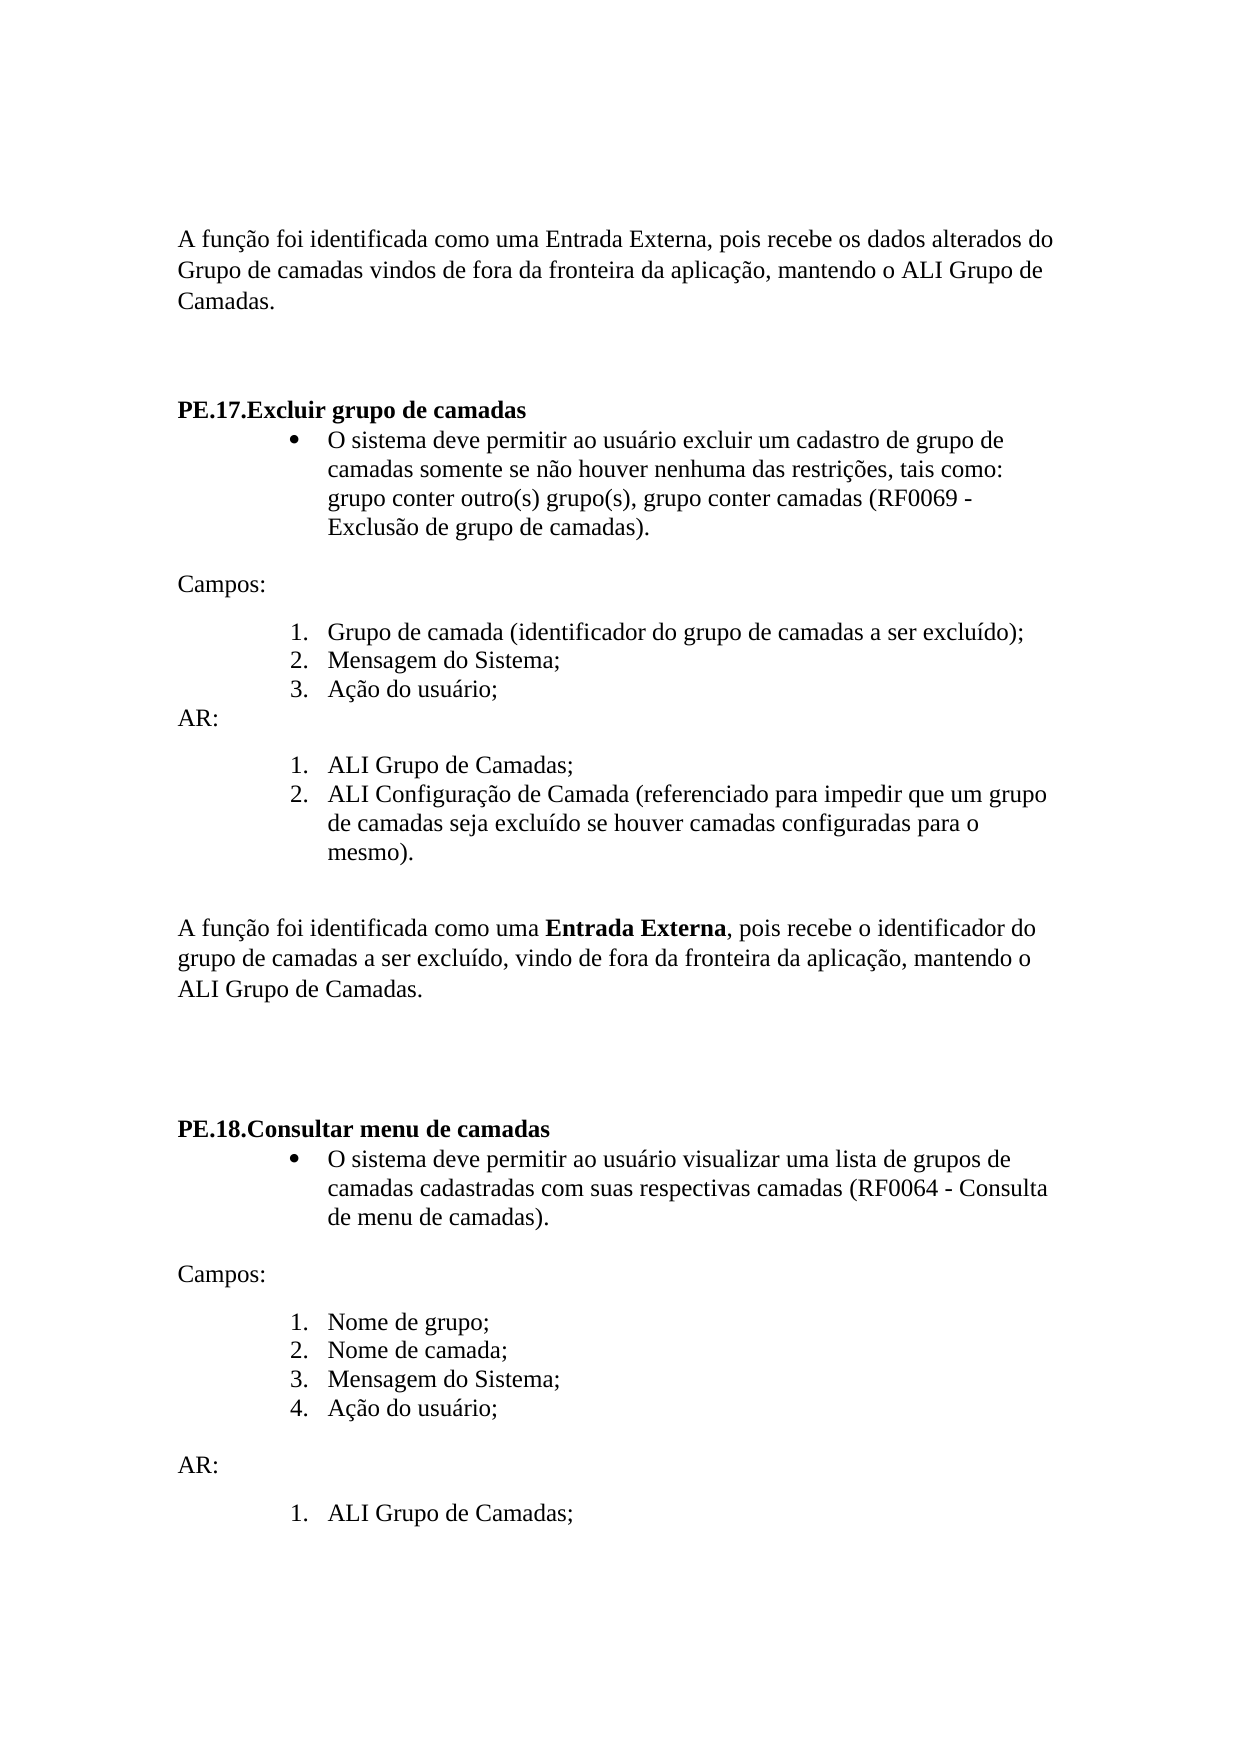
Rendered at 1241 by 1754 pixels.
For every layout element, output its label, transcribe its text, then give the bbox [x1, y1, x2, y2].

list O sistema deve permitir ao usuário excluir um cadastro de grupo de camadas somente se não houver nenhuma das restrições, tais como: grupo conter outro(s) grupo(s), grupo conter camadas (RF0069 - Exclusão de grupo de camadas). [290, 426, 1063, 541]
text A função foi identificada como uma Entrada Externa, pois recebe os dados alterados do Grupo de camadas vindos de fora da fronteira da aplicação, mantendo o ALI Grupo de Camadas. [177, 224, 1063, 315]
list Nome de camada; [290, 1336, 1063, 1364]
list Ação do usuário; [290, 1393, 1063, 1422]
text Campos: [177, 569, 1063, 598]
list Consultar menu de camadas [177, 1114, 1063, 1142]
list Mensagem do Sistema; [290, 1364, 1063, 1393]
list Mensagem do Sistema; [290, 645, 1063, 674]
list ALI Grupo de Camadas; [290, 1498, 1063, 1527]
list Grupo de camada (identificador do grupo de camadas a ser excluído); [290, 617, 1063, 645]
list ALI Configuração de Camada (referenciado para impedir que um grupo de camadas seja excluído se houver camadas configuradas para o mesmo). [290, 779, 1063, 865]
list O sistema deve permitir ao usuário visualizar uma lista de grupos de camadas cadastradas com suas respectivas camadas (RF0064 - Consulta de menu de camadas). [290, 1144, 1063, 1231]
text A função foi identificada como uma Entrada Externa, pois recebe o identificador do grupo de camadas a ser excluído, vindo de fora da fronteira da aplicação, mantendo o ALI Grupo de Camadas. [177, 913, 1063, 1003]
list Nome de grupo; [290, 1307, 1063, 1336]
list ALI Grupo de Camadas; [290, 750, 1063, 779]
text Campos: [177, 1259, 1063, 1288]
text AR: [177, 703, 1063, 732]
list Excluir grupo de camadas [177, 395, 1063, 423]
text AR: [177, 1451, 1063, 1479]
list Ação do usuário; [290, 674, 1063, 703]
